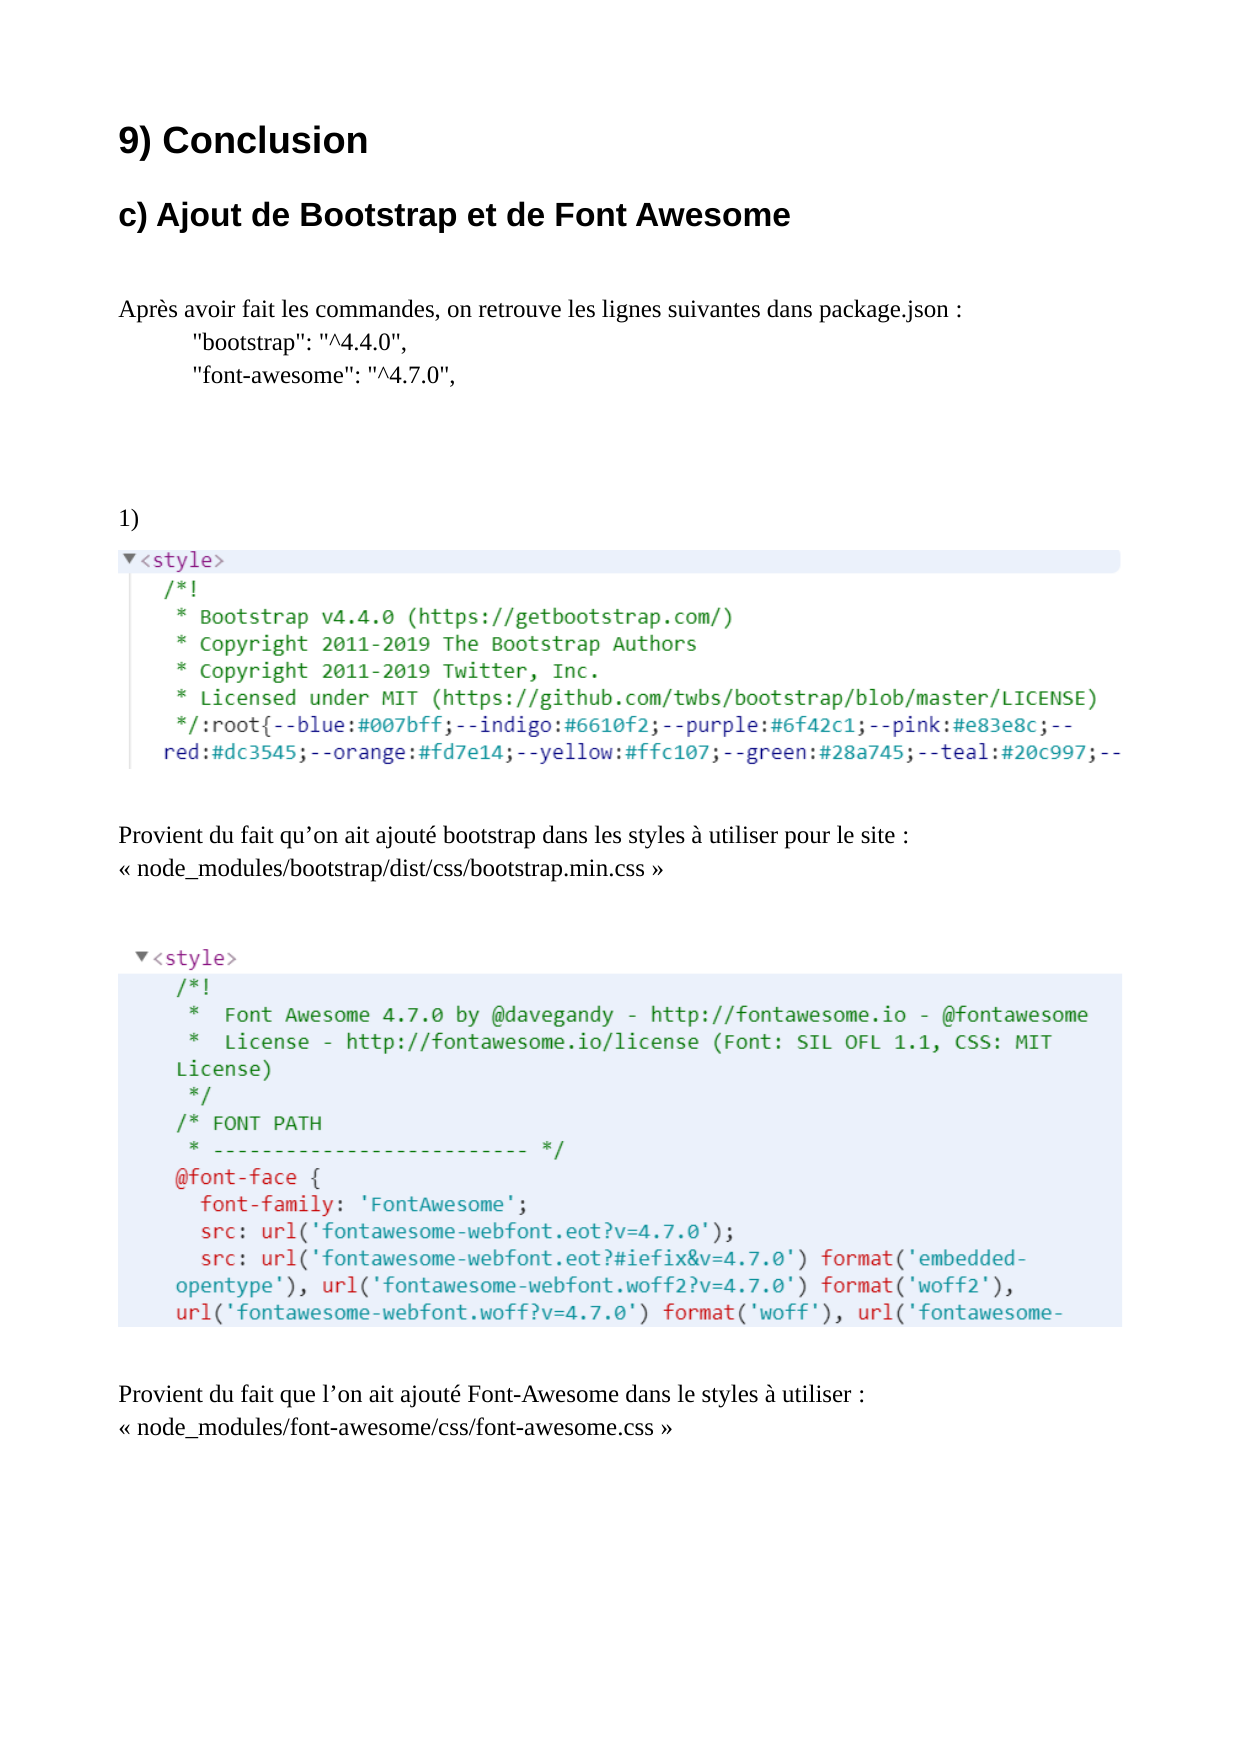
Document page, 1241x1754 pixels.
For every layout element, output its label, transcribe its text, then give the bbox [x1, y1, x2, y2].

subtitle 9) Conclusion [118, 118, 1122, 162]
subtitle c) Ajout de Bootstrap et de Font Awesome [118, 195, 1122, 234]
picture [118, 550, 1123, 769]
text 1) [118, 503, 1122, 531]
text Provient du fait qu’on ait ajouté bootstrap dans les styles à utiliser pour le site : « node_modules/bootstrap/dist/css/bootstrap.min.css » [118, 820, 1122, 882]
text Provient du fait que l’on ait ajouté Font-Awesome dans le styles à utiliser : « node_modules/font-awesome/css/font-awesome.css » [118, 1379, 1122, 1441]
text Après avoir fait les commandes, on retrouve les lignes suivantes dans package.json : "bootstrap": "^4.4.0", "font-awesome": "^4.7.0", [118, 294, 1122, 389]
picture [118, 948, 1123, 1327]
